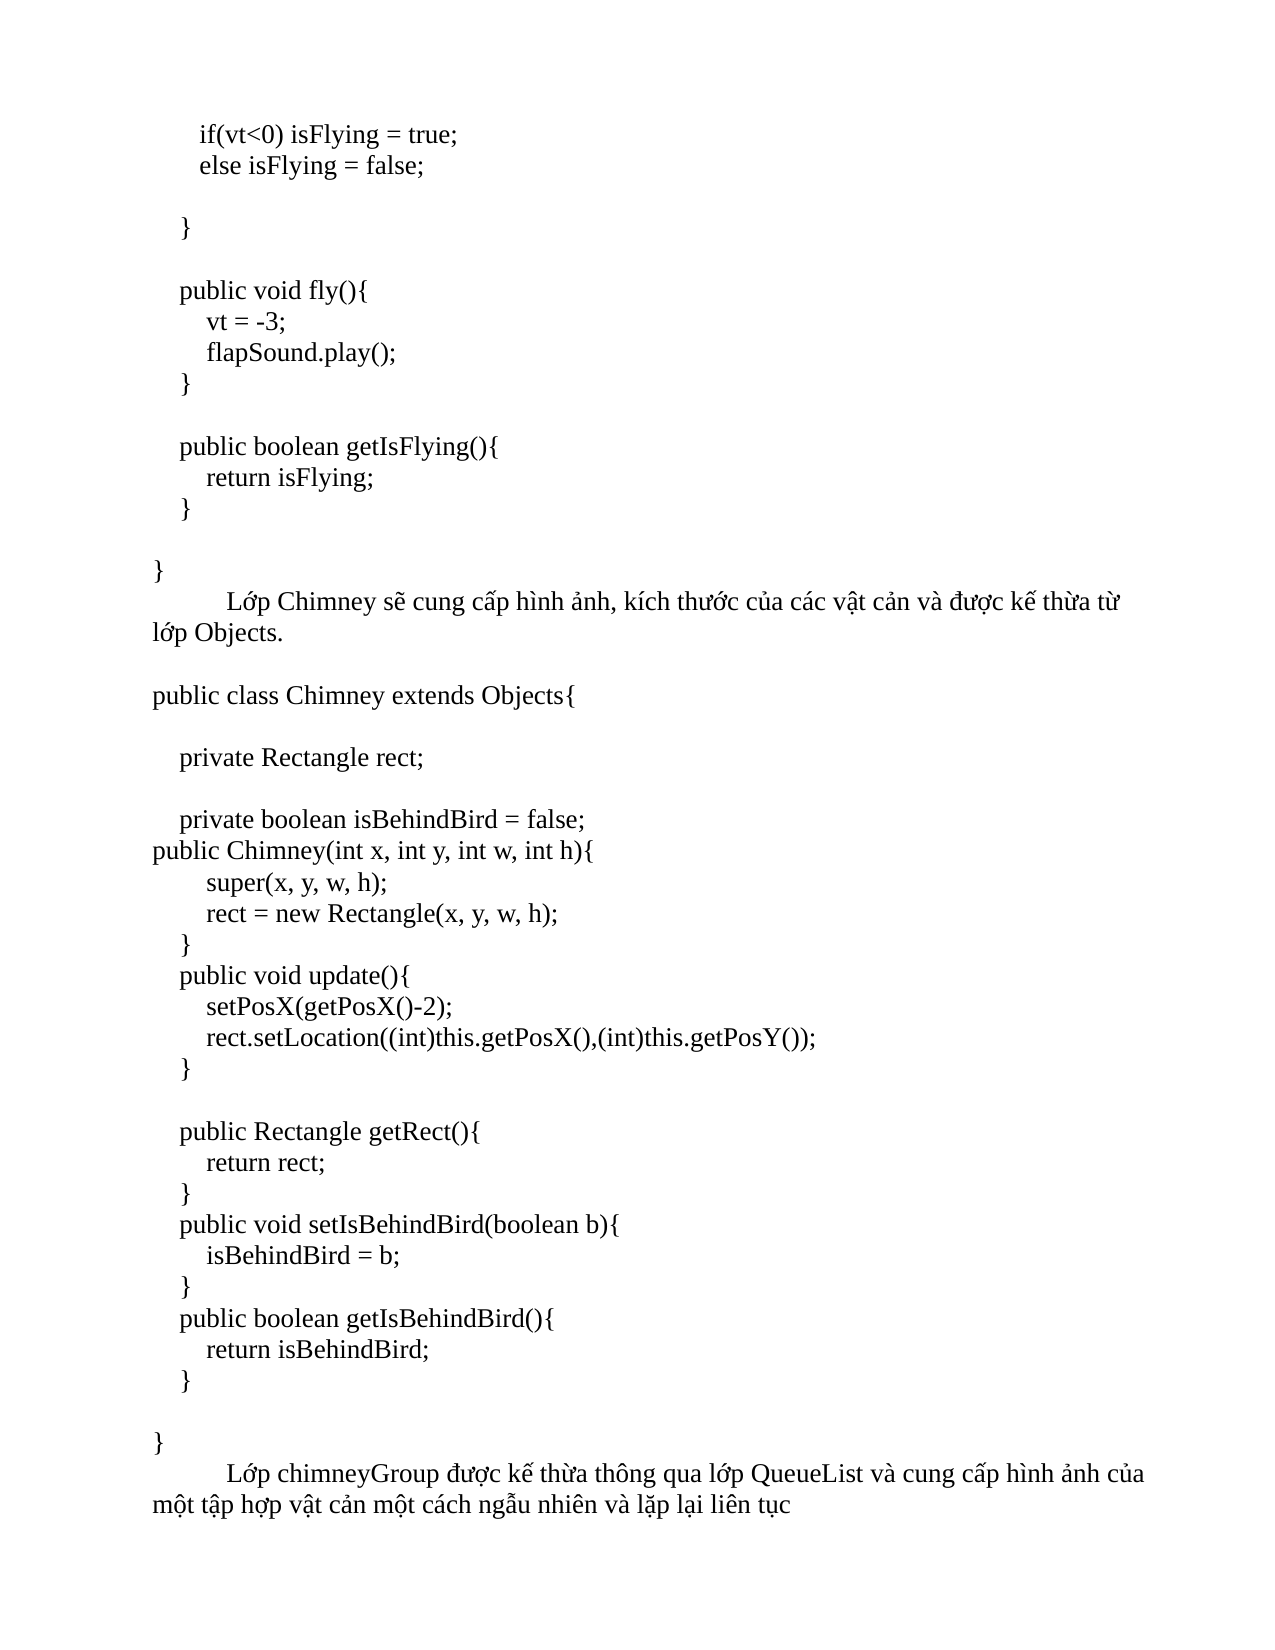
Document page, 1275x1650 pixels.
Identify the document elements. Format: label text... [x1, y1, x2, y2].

text } [152, 1364, 1156, 1395]
text public class Chimney extends Objects{ [152, 679, 1156, 710]
text return isFlying; [152, 461, 1156, 492]
text public void update(){ [152, 959, 1156, 990]
text } [152, 367, 1156, 398]
text flapSound.play(); [152, 336, 1156, 367]
text } [152, 928, 1156, 959]
text } [152, 492, 1156, 523]
text public void fly(){ [152, 274, 1156, 305]
text public boolean getIsBehindBird(){ [152, 1302, 1156, 1333]
text public Rectangle getRect(){ [152, 1115, 1156, 1146]
text setPosX(getPosX()-2); [152, 990, 1156, 1021]
text lớp Objects. [152, 616, 1156, 648]
text } [152, 1271, 1156, 1302]
text super(x, y, w, h); [152, 866, 1156, 897]
text public void setIsBehindBird(boolean b){ [152, 1208, 1156, 1239]
text rect.setLocation((int)this.getPosX(),(int)this.getPosY()); [152, 1021, 1156, 1052]
text Lớp chimneyGroup được kế thừa thông qua lớp QueueList và cung cấp hình ảnh của một tập hợp vật cản một cách ngẫu nhiên và lặp lại liên tục [152, 1457, 1156, 1520]
text vt = -3; [152, 305, 1156, 336]
text } [152, 1052, 1156, 1084]
text private boolean isBehindBird = false; [152, 803, 1156, 834]
text else isFlying = false; [152, 149, 1156, 180]
text public boolean getIsFlying(){ [152, 429, 1156, 461]
text } [152, 1177, 1156, 1208]
text return isBehindBird; [152, 1333, 1156, 1364]
text public Chimney(int x, int y, int w, int h){ [152, 834, 1156, 866]
text private Rectangle rect; [152, 741, 1156, 772]
text } [152, 554, 1156, 585]
text isBehindBird = b; [152, 1239, 1156, 1271]
text if(vt<0) isFlying = true; [152, 118, 1156, 149]
text rect = new Rectangle(x, y, w, h); [152, 897, 1156, 928]
text } [152, 1426, 1156, 1457]
text return rect; [152, 1146, 1156, 1177]
text } [152, 212, 1156, 243]
text Lớp Chimney sẽ cung cấp hình ảnh, kích thước của các vật cản và được kế thừa từ [226, 585, 1156, 616]
